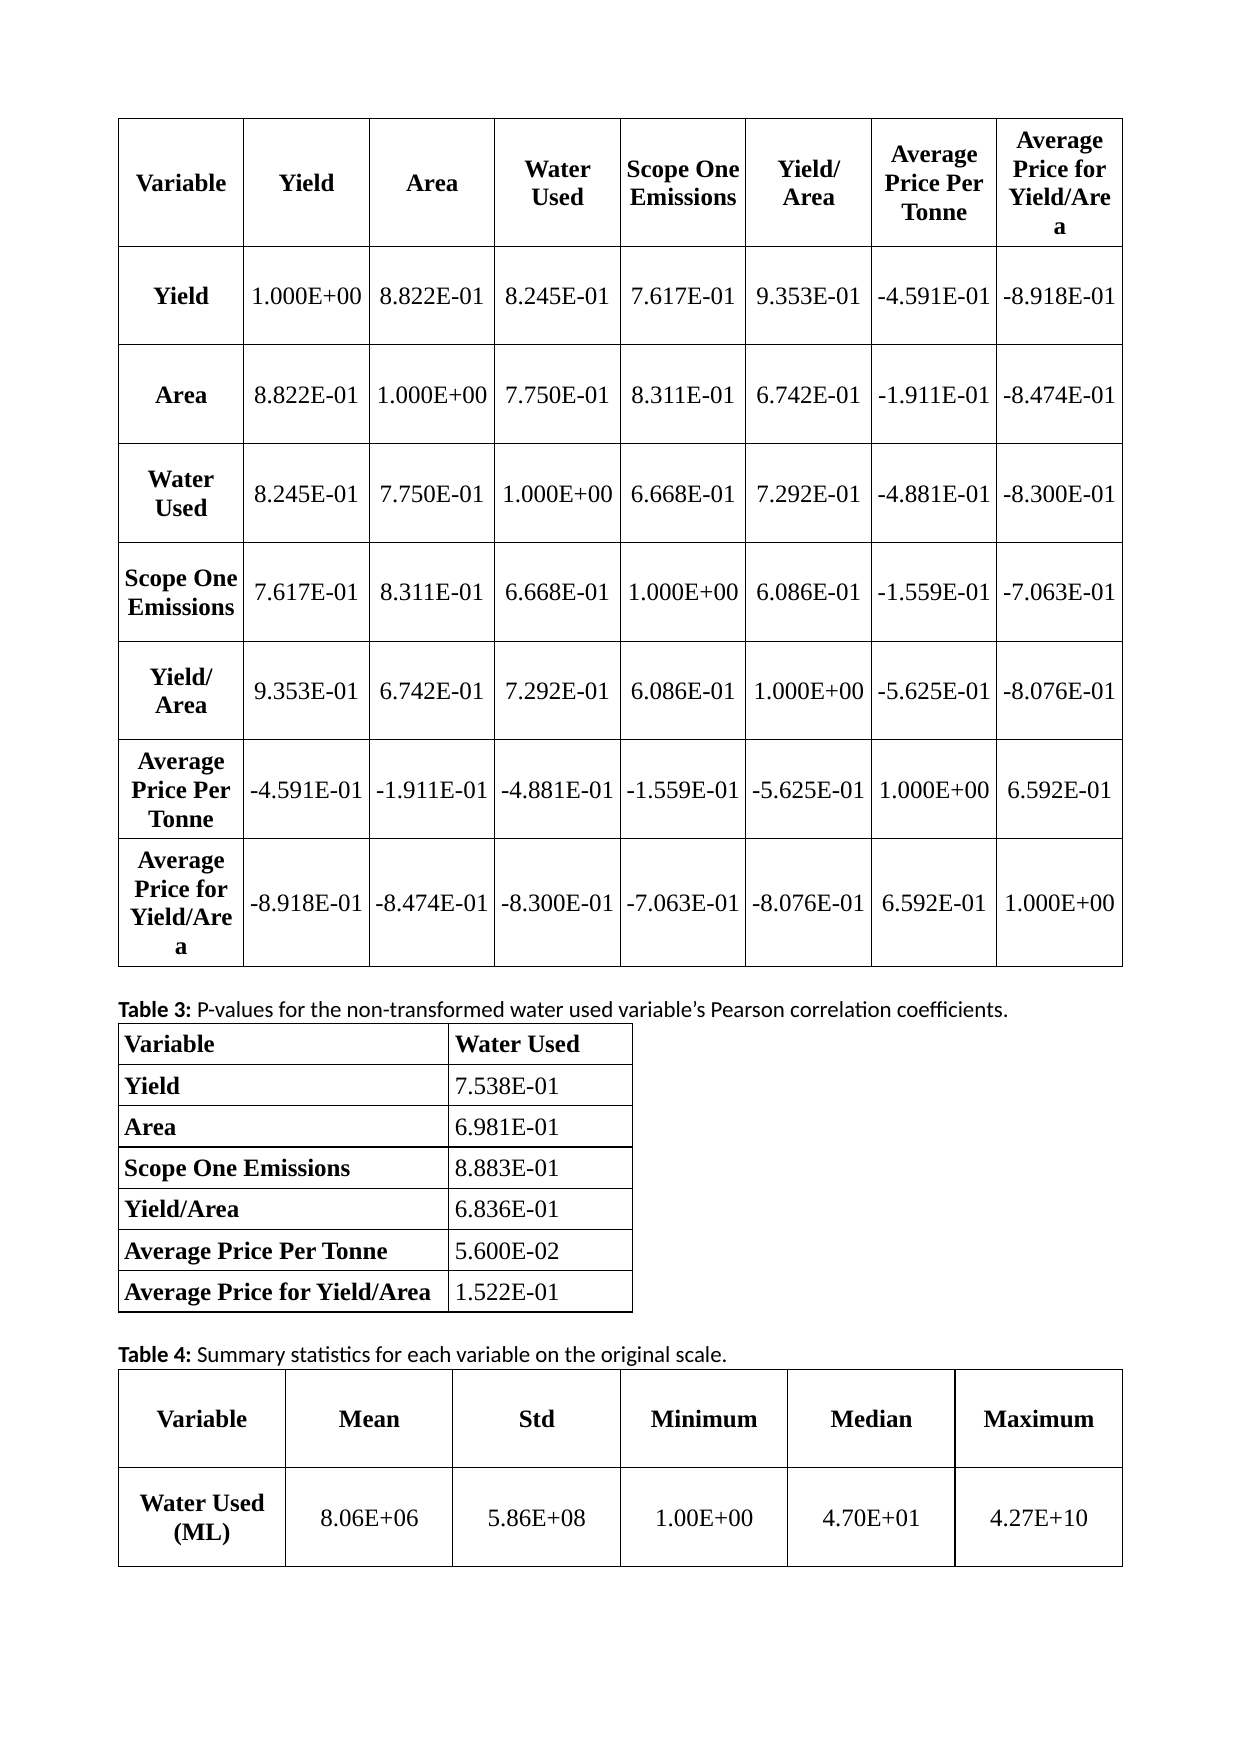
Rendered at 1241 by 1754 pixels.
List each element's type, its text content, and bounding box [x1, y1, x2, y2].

table_cell 1.000E+00 [872, 740, 996, 838]
table_header Variable [119, 119, 243, 246]
table_cell 8.06E+06 [286, 1468, 452, 1566]
table_cell -8.300E-01 [997, 444, 1122, 542]
table_cell -7.063E-01 [621, 839, 745, 966]
table_header Maximum [956, 1370, 1122, 1467]
table_header Median [788, 1370, 954, 1467]
table_cell -8.474E-01 [997, 345, 1122, 443]
table_cell Yield/Area [119, 642, 243, 739]
table_cell Water Used (ML) [119, 1468, 285, 1566]
table_header Water Used [449, 1024, 632, 1064]
table_cell 6.592E-01 [872, 839, 996, 966]
table_cell -5.625E-01 [746, 740, 871, 838]
list Table 3: P-values for the non-transformed water used variable’s Pearson correlation coefficients. [118, 995, 1122, 1023]
table_cell -4.591E-01 [244, 740, 369, 838]
table_cell 6.668E-01 [621, 444, 745, 542]
table_cell 9.353E-01 [746, 247, 871, 344]
table_cell 6.836E-01 [449, 1189, 632, 1229]
table_cell 8.822E-01 [244, 345, 369, 443]
table_header Average Price Per Tonne [872, 119, 996, 246]
table_cell 4.70E+01 [788, 1468, 954, 1566]
table_cell 6.086E-01 [746, 543, 871, 641]
table_cell 8.883E-01 [449, 1148, 632, 1188]
table_header Variable [119, 1024, 448, 1064]
table_cell 1.000E+00 [997, 839, 1122, 966]
table_cell 8.311E-01 [621, 345, 745, 443]
table_cell 1.000E+00 [244, 247, 369, 344]
table_cell 8.245E-01 [495, 247, 620, 344]
table_cell Average Price for Yield/Area [119, 1271, 448, 1311]
table_cell Scope One Emissions [119, 1148, 448, 1188]
table_cell -8.474E-01 [370, 839, 494, 966]
table_cell 1.00E+00 [621, 1468, 787, 1566]
table_cell 1.000E+00 [495, 444, 620, 542]
table_cell -4.591E-01 [872, 247, 996, 344]
table_header Minimum [621, 1370, 787, 1467]
table_header Water Used [495, 119, 620, 246]
table_header Average Price for Yield/Area [997, 119, 1122, 246]
table_cell -8.918E-01 [997, 247, 1122, 344]
table_cell -8.076E-01 [746, 839, 871, 966]
table_header Area [370, 119, 494, 246]
table_cell -1.559E-01 [872, 543, 996, 641]
table_cell -8.076E-01 [997, 642, 1122, 739]
table_cell 7.292E-01 [746, 444, 871, 542]
table_cell 7.538E-01 [449, 1065, 632, 1105]
table_cell Area [119, 345, 243, 443]
table_cell -4.881E-01 [495, 740, 620, 838]
table_cell Average Price Per Tonne [119, 740, 243, 838]
table_cell 9.353E-01 [244, 642, 369, 739]
table_header Yield/Area [746, 119, 871, 246]
table_cell 7.617E-01 [621, 247, 745, 344]
table_cell 7.292E-01 [495, 642, 620, 739]
table_cell -8.918E-01 [244, 839, 369, 966]
table_cell -7.063E-01 [997, 543, 1122, 641]
table_cell 7.750E-01 [495, 345, 620, 443]
table_cell 4.27E+10 [956, 1468, 1122, 1566]
table_cell 6.742E-01 [746, 345, 871, 443]
table_header Yield [244, 119, 369, 246]
table_cell 5.600E-02 [449, 1230, 632, 1270]
table_header Scope One Emissions [621, 119, 745, 246]
table_cell -1.559E-01 [621, 740, 745, 838]
table_header Mean [286, 1370, 452, 1467]
table_cell 1.000E+00 [621, 543, 745, 641]
table_cell 8.245E-01 [244, 444, 369, 542]
table_cell Average Price for Yield/Area [119, 839, 243, 966]
table_cell 6.086E-01 [621, 642, 745, 739]
table_cell -5.625E-01 [872, 642, 996, 739]
table_header Variable [119, 1370, 285, 1467]
table_cell 6.592E-01 [997, 740, 1122, 838]
table_cell 1.522E-01 [449, 1271, 632, 1311]
table_cell -4.881E-01 [872, 444, 996, 542]
table_cell -1.911E-01 [370, 740, 494, 838]
table_cell 1.000E+00 [746, 642, 871, 739]
table_cell -8.300E-01 [495, 839, 620, 966]
list Table 4: Summary statistics for each variable on the original scale. [118, 1341, 1122, 1368]
table_cell -1.911E-01 [872, 345, 996, 443]
table_cell 8.822E-01 [370, 247, 494, 344]
table_cell 6.981E-01 [449, 1106, 632, 1146]
table_cell Scope One Emissions [119, 543, 243, 641]
table_cell 8.311E-01 [370, 543, 494, 641]
table_cell Yield/Area [119, 1189, 448, 1229]
table_cell Average Price Per Tonne [119, 1230, 448, 1270]
table_header Std [453, 1370, 620, 1467]
table_cell 6.668E-01 [495, 543, 620, 641]
table_cell 5.86E+08 [453, 1468, 620, 1566]
table_cell Yield [119, 1065, 448, 1105]
table_cell 1.000E+00 [370, 345, 494, 443]
table_cell Water Used [119, 444, 243, 542]
table_cell 7.617E-01 [244, 543, 369, 641]
table_cell Yield [119, 247, 243, 344]
table_cell Area [119, 1106, 448, 1146]
table_cell 6.742E-01 [370, 642, 494, 739]
table_cell 7.750E-01 [370, 444, 494, 542]
